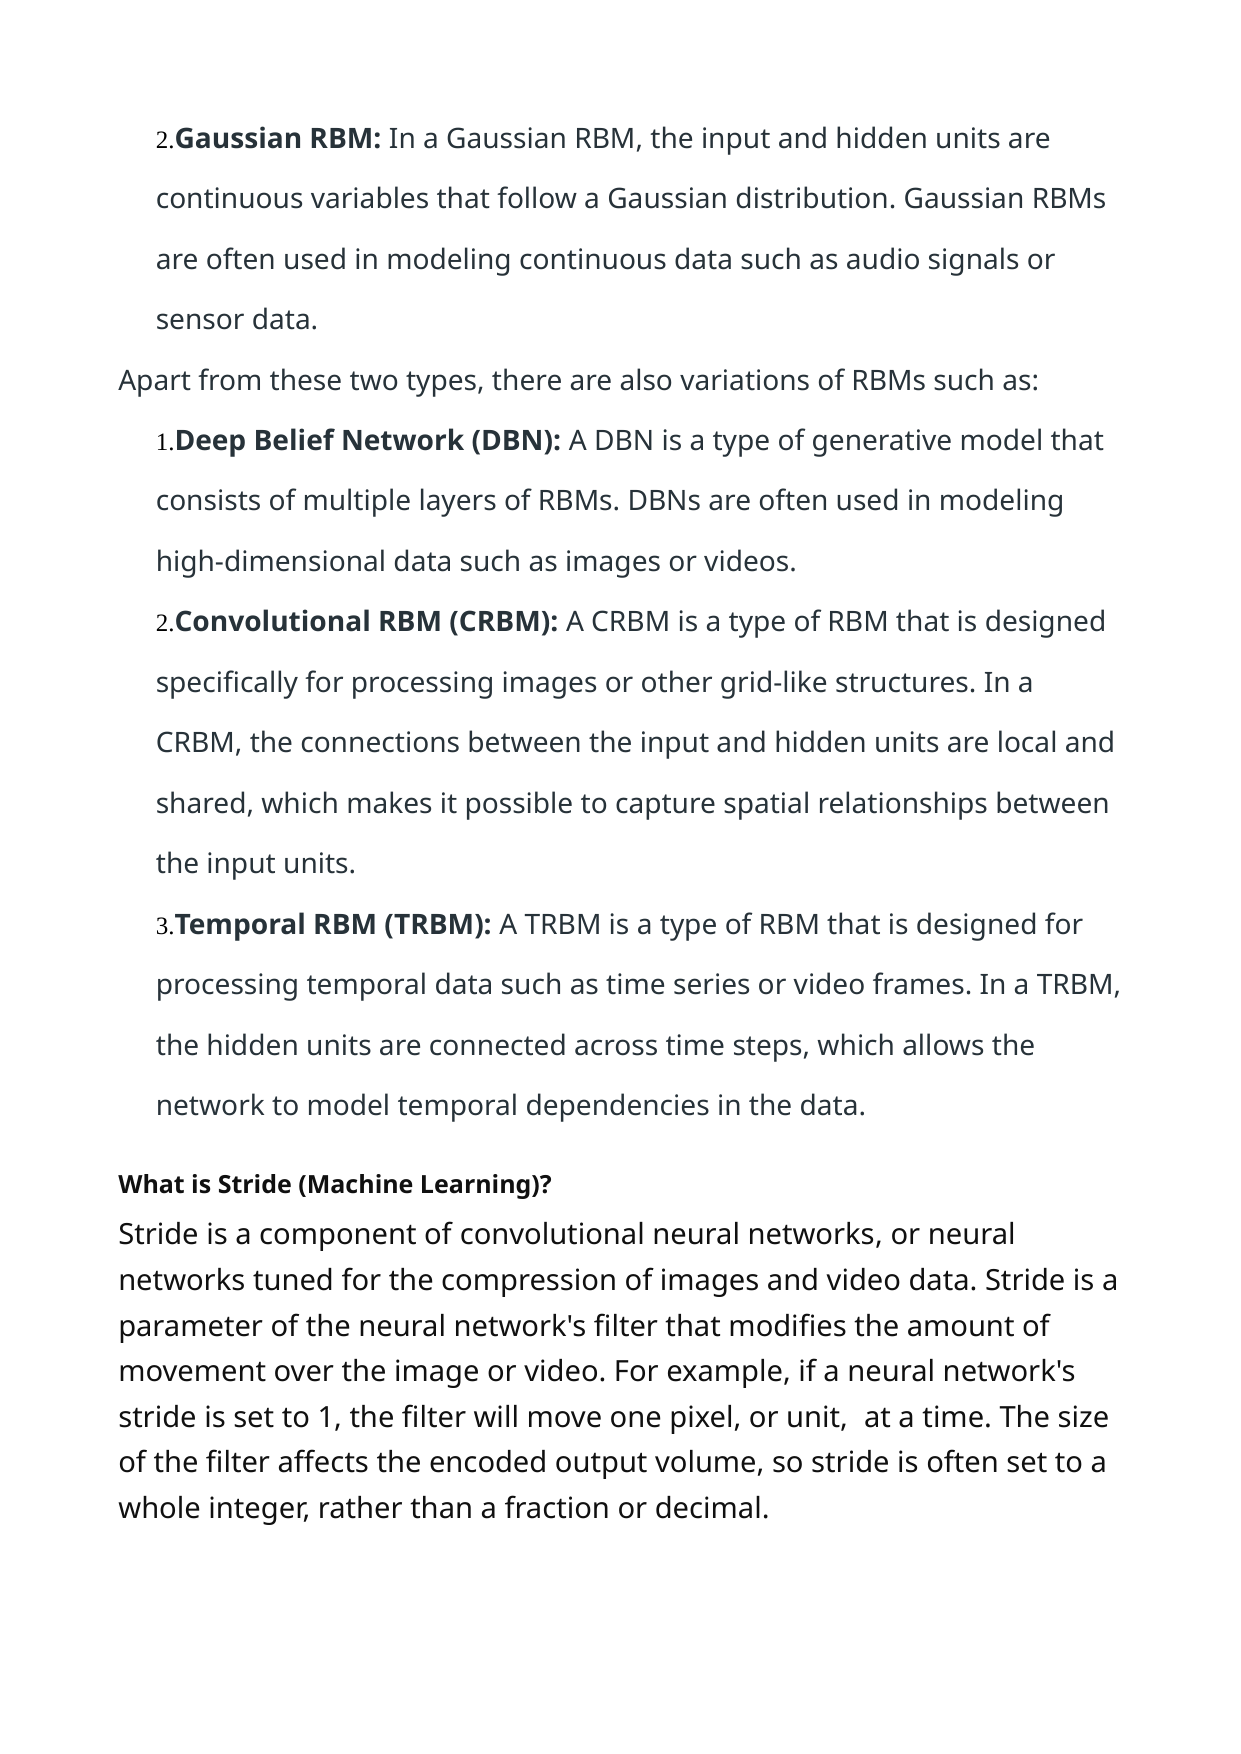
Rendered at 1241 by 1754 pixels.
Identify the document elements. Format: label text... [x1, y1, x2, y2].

list Convolutional RBM (CRBM): A CRBM is a type of RBM that is designed specifically for processing images or other grid-like structures. In a CRBM, the connections between the input and hidden units are local and shared, which makes it possible to capture spatial relationships between the input units. [156, 601, 1122, 882]
list Gaussian RBM: In a Gaussian RBM, the input and hidden units are continuous variables that follow a Gaussian distribution. Gaussian RBMs are often used in modeling continuous data such as audio signals or sensor data. [156, 118, 1122, 338]
list Deep Belief Network (DBN): A DBN is a type of generative model that consists of multiple layers of RBMs. DBNs are often used in modeling high-dimensional data such as images or videos. [156, 420, 1122, 579]
text Apart from these two types, there are also variations of RBMs such as: [118, 360, 1122, 398]
subtitle What is Stride (Machine Learning)? [118, 1167, 1122, 1201]
text Stride is a component of convolutional neural networks, or neural networks tuned for the compression of images and video data. Stride is a parameter of the neural network's filter that modifies the amount of movement over the image or video. For example, if a neural network's stride is set to 1, the filter will move one pixel, or unit, at a time. The size of the filter affects the encoded output volume, so stride is often set to a whole integer, rather than a fraction or decimal. [118, 1213, 1122, 1527]
list Temporal RBM (TRBM): A TRBM is a type of RBM that is designed for processing temporal data such as time series or video frames. In a TRBM, the hidden units are connected across time steps, which allows the network to model temporal dependencies in the data. [156, 904, 1122, 1124]
